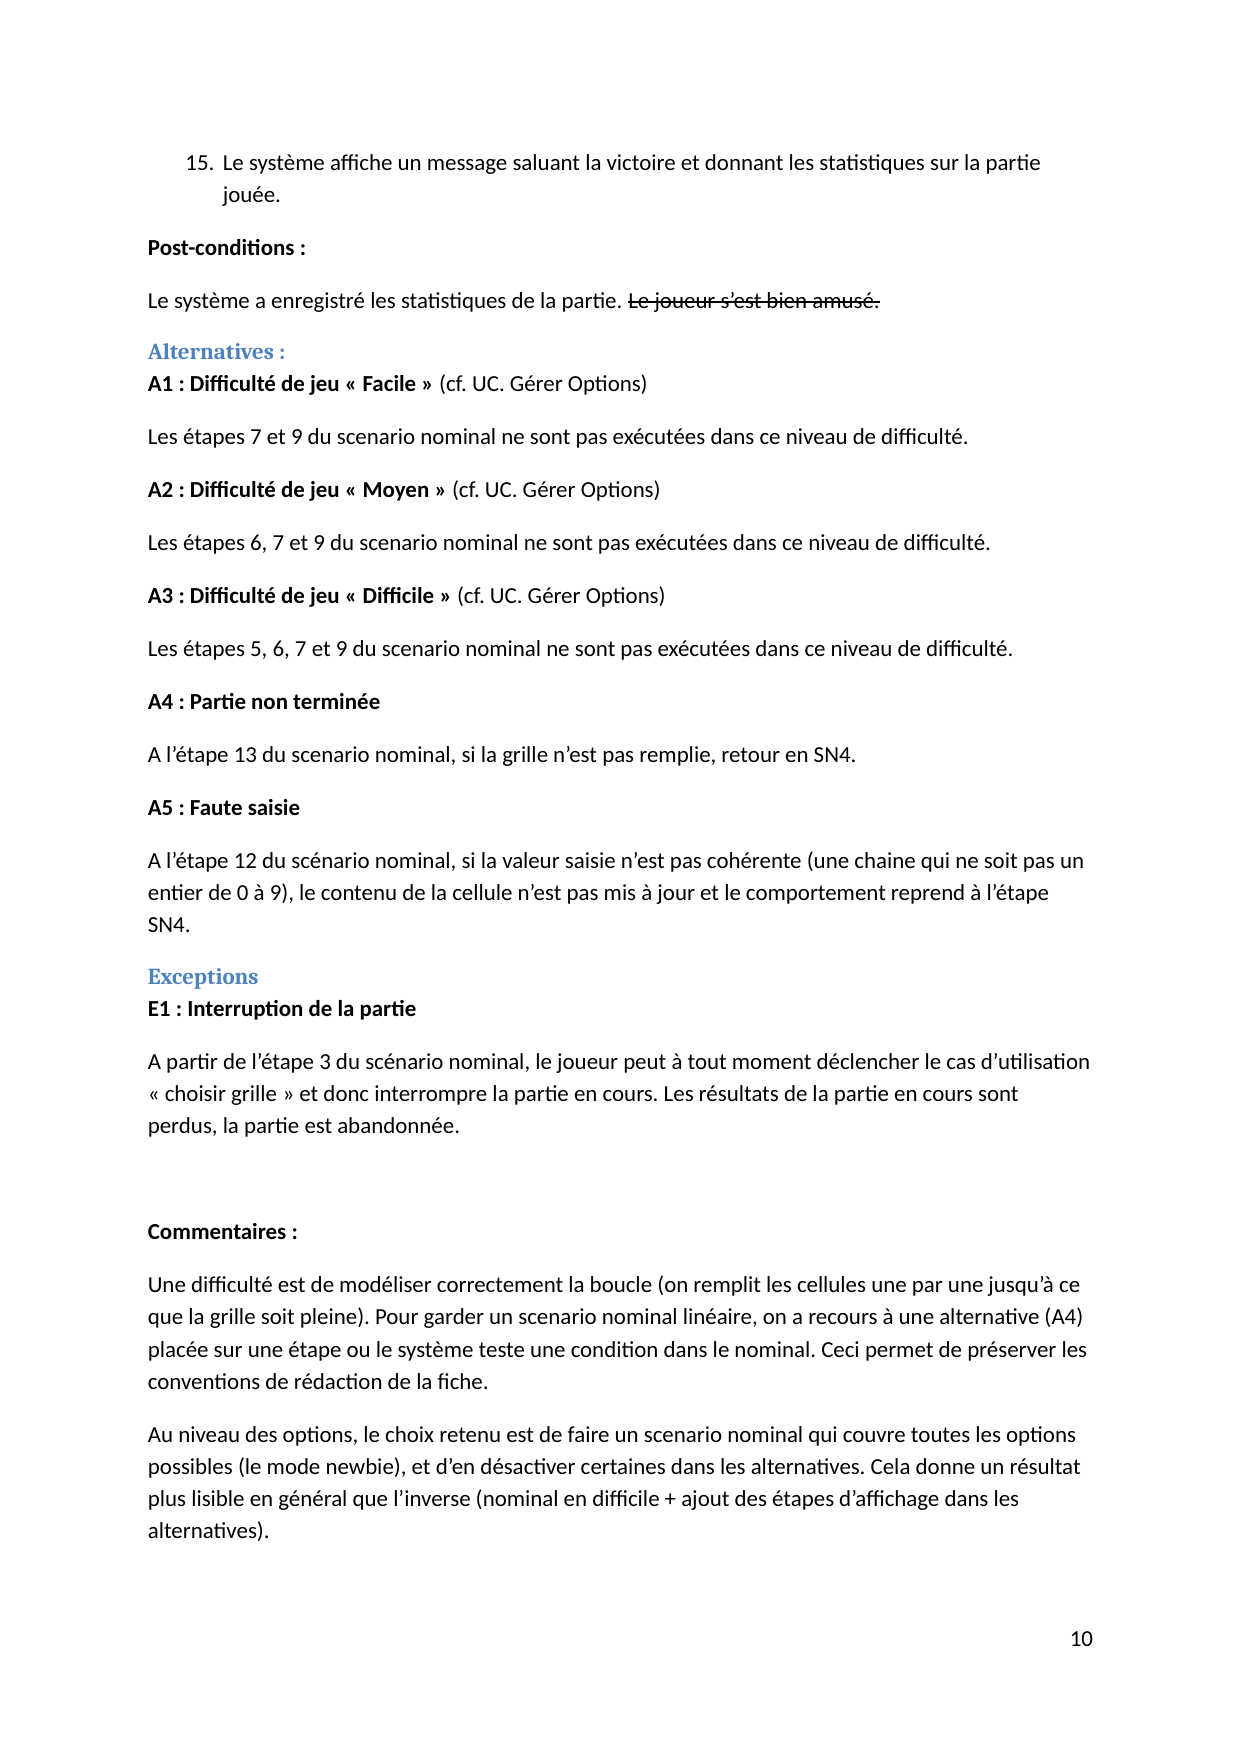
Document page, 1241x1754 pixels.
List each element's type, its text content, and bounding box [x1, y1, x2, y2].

text Les étapes 5, 6, 7 et 9 du scenario nominal ne sont pas exécutées dans ce niveau de difficulté. [148, 634, 1093, 662]
text A l’étape 12 du scénario nominal, si la valeur saisie n’est pas cohérente (une chaine qui ne soit pas un entier de 0 à 9), le contenu de la cellule n’est pas mis à jour et le comportement reprend à l’étape SN4. [148, 846, 1093, 939]
text Une difficulté est de modéliser correctement la boucle (on remplit les cellules une par une jusqu’à ce que la grille soit pleine). Pour garder un scenario nominal linéaire, on a recours à une alternative (A4) placée sur une étape ou le système teste une condition dans le nominal. Ceci permet de préserver les conventions de rédaction de la fiche. [148, 1270, 1093, 1395]
text A3 : Difficulté de jeu « Difficile » (cf. UC. Gérer Options) [148, 581, 1093, 609]
text A4 : Partie non terminée [148, 687, 1093, 715]
text Commentaires : [148, 1217, 1093, 1245]
text Les étapes 7 et 9 du scenario nominal ne sont pas exécutées dans ce niveau de difficulté. [148, 422, 1093, 450]
text Les étapes 6, 7 et 9 du scenario nominal ne sont pas exécutées dans ce niveau de difficulté. [148, 528, 1093, 556]
text Post-conditions : [148, 233, 1093, 261]
text A2 : Difficulté de jeu « Moyen » (cf. UC. Gérer Options) [148, 475, 1093, 503]
text A5 : Faute saisie [148, 793, 1093, 821]
text A1 : Difficulté de jeu « Facile » (cf. UC. Gérer Options) [148, 369, 1093, 397]
text A partir de l’étape 3 du scénario nominal, le joueur peut à tout moment déclencher le cas d’utilisation « choisir grille » et donc interrompre la partie en cours. Les résultats de la partie en cours sont perdus, la partie est abandonnée. [148, 1047, 1093, 1139]
text A l’étape 13 du scenario nominal, si la grille n’est pas remplie, retour en SN4. [148, 740, 1093, 768]
text Au niveau des options, le choix retenu est de faire un scenario nominal qui couvre toutes les options possibles (le mode newbie), et d’en désactiver certaines dans les alternatives. Cela donne un résultat plus lisible en général que l’inverse (nominal en difficile + ajout des étapes d’affichage dans les alternatives). [148, 1420, 1093, 1544]
subtitle Alternatives : [148, 339, 1093, 365]
text Le système a enregistré les statistiques de la partie. Le joueur s’est bien amusé. [148, 286, 1093, 314]
list Le système affiche un message saluant la victoire et donnant les statistiques sur la partie jouée. [185, 148, 1093, 208]
text E1 : Interruption de la partie [148, 994, 1093, 1022]
subtitle Exceptions [148, 964, 1093, 990]
